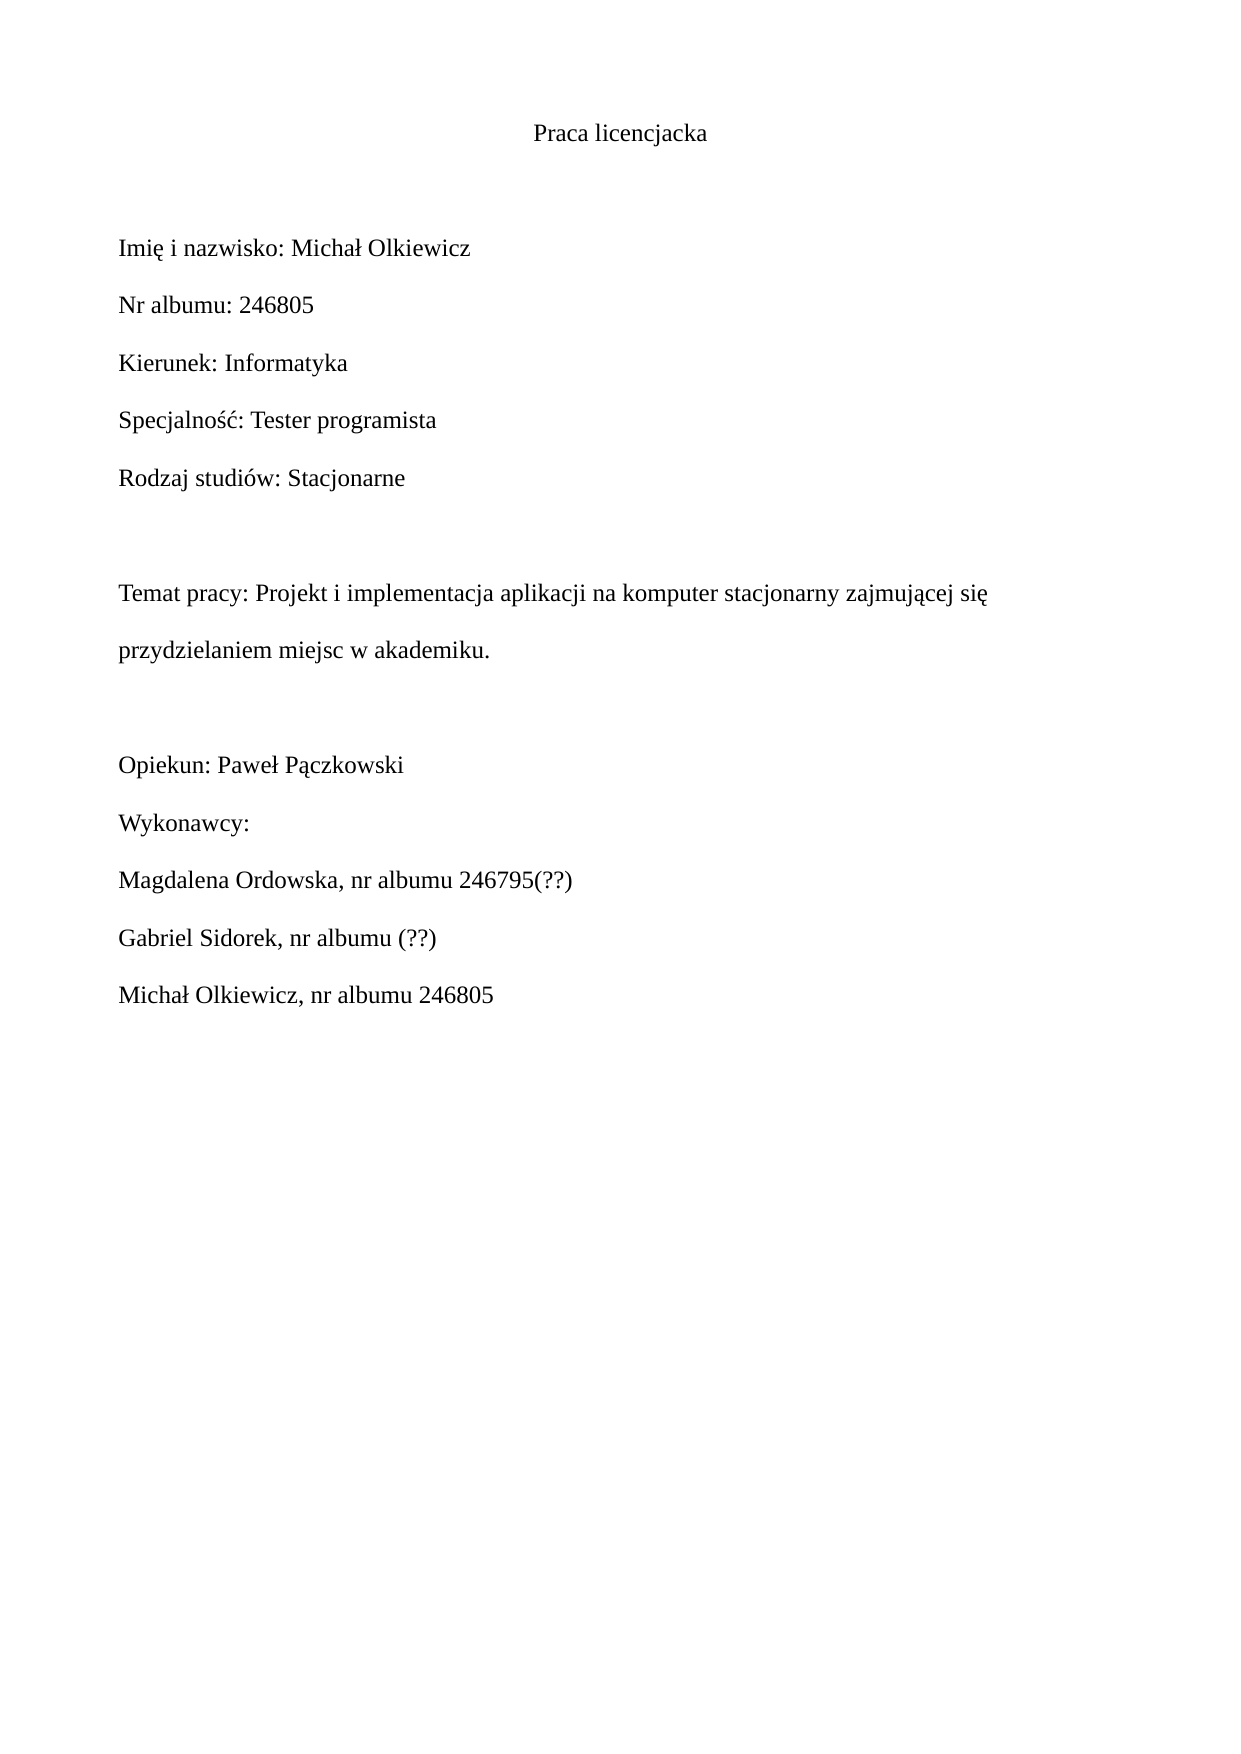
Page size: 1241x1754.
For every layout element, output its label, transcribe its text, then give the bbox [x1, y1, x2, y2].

text Kierunek: Informatyka [118, 348, 1122, 377]
text Opiekun: Paweł Pączkowski [118, 751, 1122, 779]
text Imię i nazwisko: Michał Olkiewicz [118, 233, 1122, 262]
text Praca licencjacka [118, 118, 1122, 147]
text Gabriel Sidorek, nr albumu (??) [118, 923, 1122, 952]
text Michał Olkiewicz, nr albumu 246805 [118, 981, 1122, 1009]
text Rodzaj studiów: Stacjonarne [118, 463, 1122, 492]
text Wykonawcy: [118, 808, 1122, 837]
text Specjalność: Tester programista [118, 406, 1122, 434]
text Magdalena Ordowska, nr albumu 246795(??) [118, 866, 1122, 894]
text Nr albumu: 246805 [118, 291, 1122, 319]
text Temat pracy: Projekt i implementacja aplikacji na komputer stacjonarny zajmującej się przydzielaniem miejsc w akademiku. [118, 578, 1122, 664]
